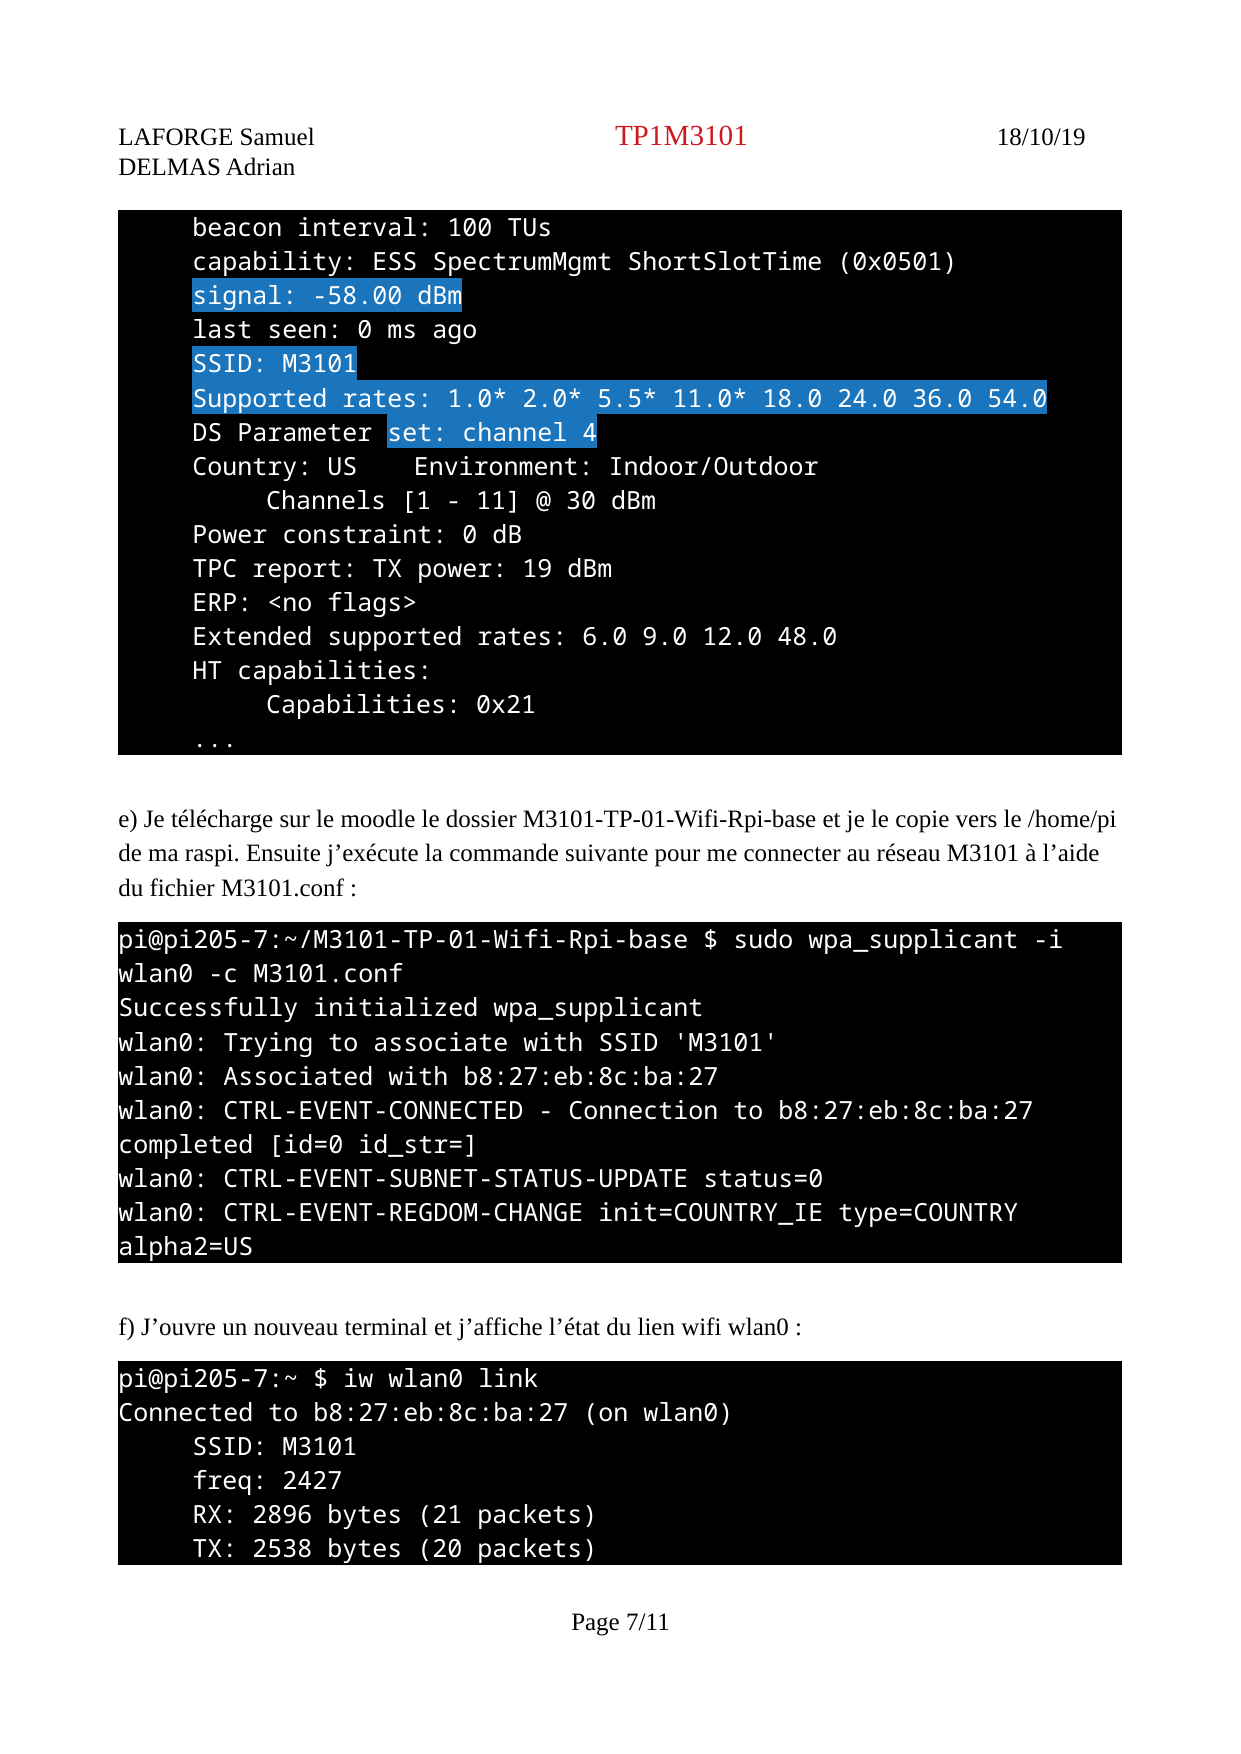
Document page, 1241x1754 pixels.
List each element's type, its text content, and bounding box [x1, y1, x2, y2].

text ... [118, 721, 1122, 755]
text HT capabilities: [118, 653, 1122, 687]
text f) J’ouvre un nouveau terminal et j’affiche l’état du lien wifi wlan0 : [118, 1312, 1122, 1340]
text SSID: M3101 [118, 346, 1122, 380]
text TPC report: TX power: 19 dBm [118, 551, 1122, 584]
text e) Je télécharge sur le moodle le dossier M3101-TP-01-Wifi-Rpi-base et je le copie vers le /home/pi de ma raspi. Ensuite j’exécute la commande suivante pour me connecter au réseau M3101 à l’aide du fichier M3101.conf : [118, 804, 1122, 902]
text Country: US Environment: Indoor/Outdoor [118, 448, 1122, 482]
text pi@pi205-7:~ $ iw wlan0 link [118, 1361, 1122, 1395]
text Successfully initialized wpa_supplicant [118, 990, 1122, 1024]
text wlan0: Trying to associate with SSID 'M3101' [118, 1024, 1122, 1058]
text RX: 2896 bytes (21 packets) [118, 1497, 1122, 1531]
text beacon interval: 100 TUs [118, 210, 1122, 244]
text TX: 2538 bytes (20 packets) [118, 1531, 1122, 1565]
text pi@pi205-7:~/M3101-TP-01-Wifi-Rpi-base $ sudo wpa_supplicant -i wlan0 -c M3101.conf [118, 922, 1122, 990]
text Extended supported rates: 6.0 9.0 12.0 48.0 [118, 619, 1122, 653]
text wlan0: Associated with b8:27:eb:8c:ba:27 [118, 1058, 1122, 1092]
text freq: 2427 [118, 1463, 1122, 1497]
text Supported rates: 1.0* 2.0* 5.5* 11.0* 18.0 24.0 36.0 54.0 [118, 380, 1122, 414]
text capability: ESS SpectrumMgmt ShortSlotTime (0x0501) [118, 244, 1122, 278]
text Connected to b8:27:eb:8c:ba:27 (on wlan0) [118, 1395, 1122, 1429]
text DS Parameter set: channel 4 [118, 414, 1122, 448]
text Capabilities: 0x21 [118, 687, 1122, 721]
text last seen: 0 ms ago [118, 312, 1122, 346]
text signal: -58.00 dBm [118, 278, 1122, 312]
text wlan0: CTRL-EVENT-SUBNET-STATUS-UPDATE status=0 [118, 1160, 1122, 1194]
text wlan0: CTRL-EVENT-CONNECTED - Connection to b8:27:eb:8c:ba:27 completed [id=0 id_str=] [118, 1092, 1122, 1160]
text wlan0: CTRL-EVENT-REGDOM-CHANGE init=COUNTRY_IE type=COUNTRY alpha2=US [118, 1194, 1122, 1263]
text SSID: M3101 [118, 1429, 1122, 1463]
text Channels [1 - 11] @ 30 dBm [118, 482, 1122, 516]
text ERP: <no flags> [118, 584, 1122, 619]
text Power constraint: 0 dB [118, 516, 1122, 551]
